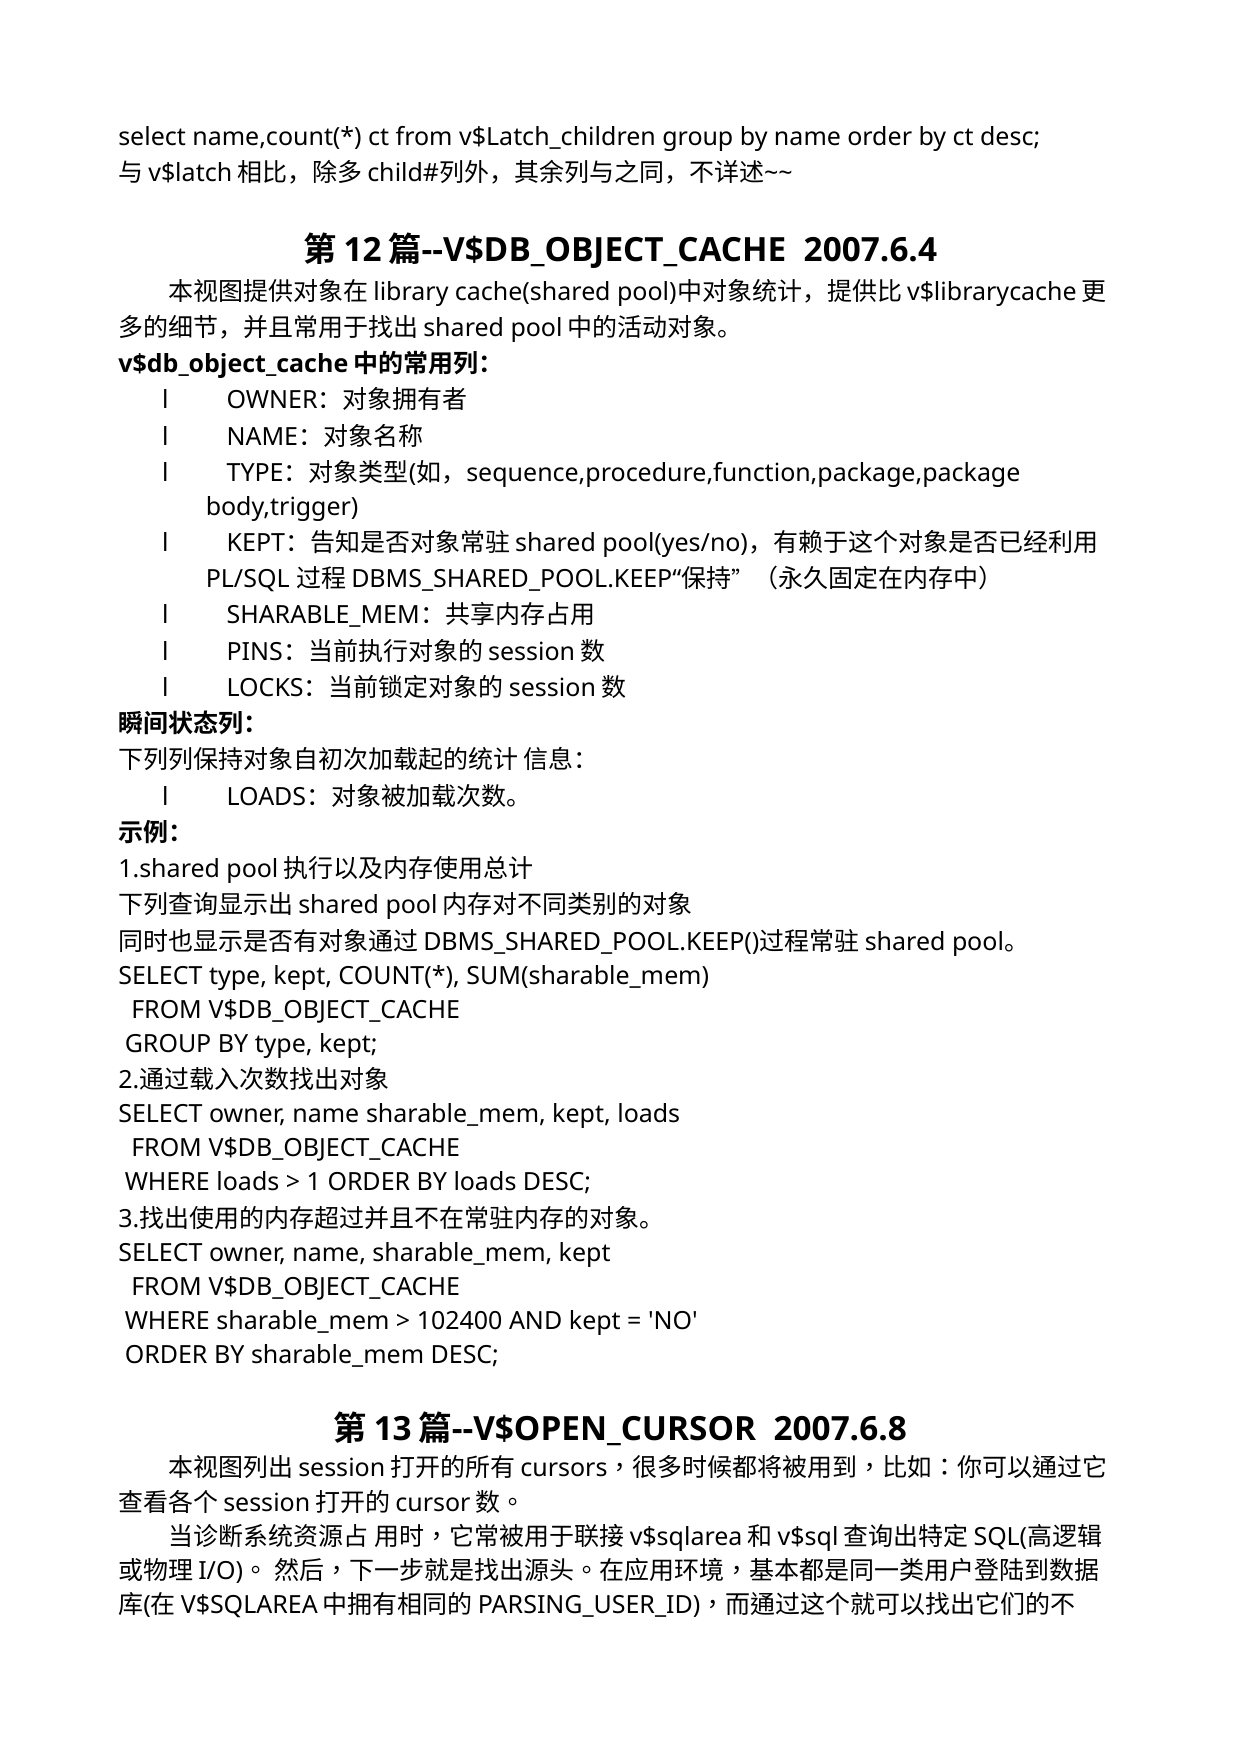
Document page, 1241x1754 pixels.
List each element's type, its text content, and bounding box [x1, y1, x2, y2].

text FROM V$DB_OBJECT_CACHE [118, 1130, 1122, 1164]
text 下列列保持对象自初次加载起的统计 信息： [118, 740, 1122, 776]
text 第12篇--V$DB_OBJECT_CACHE 2007.6.4 [118, 222, 1122, 271]
text FROM V$DB_OBJECT_CACHE [118, 1268, 1122, 1302]
text 同时也显示是否有对象通过DBMS_SHARED_POOL.KEEP()过程常驻shared pool。 [118, 921, 1122, 957]
text v$db_object_cache中的常用列： [118, 343, 1122, 380]
text SELECT owner, name, sharable_mem, kept [118, 1234, 1122, 1268]
text GROUP BY type, kept; [118, 1026, 1122, 1060]
text l LOADS：对象被加载次数。 [162, 776, 1122, 812]
text 瞬间状态列： [118, 704, 1122, 740]
text ORDER BY sharable_mem DESC; [118, 1337, 1122, 1371]
text l SHARABLE_MEM：共享内存占用 [162, 595, 1122, 631]
text 本视图列出session打开的所有cursors，很多时候都将被用到，比如：你可以通过它查看各个session打开的cursor数。 [118, 1450, 1122, 1518]
text 当诊断系统资源占 用时，它常被用于联接v$sqlarea和v$sql查询出特定SQL(高逻辑或物理I/O)。 然后，下一步就是找出源头。在应用环境，基本都是同一类用户登陆到数据库(在V$SQLAREA中拥有相同的PARSING_USER_ID)，而通过这个就可以找出它们的不 [118, 1518, 1122, 1620]
text l OWNER：对象拥有者 [162, 380, 1122, 416]
text 1.shared pool执行以及内存使用总计 [118, 849, 1122, 885]
text 第13篇--V$OPEN_CURSOR 2007.6.8 [118, 1405, 1122, 1450]
text l LOCKS：当前锁定对象的session数 [162, 667, 1122, 704]
text l PINS：当前执行对象的session数 [162, 631, 1122, 667]
text WHERE sharable_mem > 102400 AND kept = 'NO' [118, 1302, 1122, 1337]
text select name,count(*) ct from v$Latch_children group by name order by ct desc; [118, 118, 1122, 152]
text l NAME：对象名称 [162, 416, 1122, 452]
text WHERE loads > 1 ORDER BY loads DESC; [118, 1164, 1122, 1198]
text 示例： [118, 812, 1122, 849]
text SELECT owner, name sharable_mem, kept, loads [118, 1096, 1122, 1130]
text 下列查询显示出shared pool内存对不同类别的对象 [118, 885, 1122, 921]
text 与v$latch相比，除多child#列外，其余列与之同，不详述~~ [118, 152, 1122, 188]
text SELECT type, kept, COUNT(*), SUM(sharable_mem) [118, 957, 1122, 992]
text l KEPT：告知是否对象常驻shared pool(yes/no)，有赖于这个对象是否已经利用PL/SQL 过程DBMS_SHARED_POOL.KEEP“保持”（永久固定在内存中） [162, 522, 1122, 595]
text 3.找出使用的内存超过并且不在常驻内存的对象。 [118, 1198, 1122, 1234]
text l TYPE：对象类型(如，sequence,procedure,function,package,package body,trigger) [162, 452, 1122, 522]
text FROM V$DB_OBJECT_CACHE [118, 992, 1122, 1026]
text 2.通过载入次数找出对象 [118, 1060, 1122, 1096]
text 本视图提供对象在library cache(shared pool)中对象统计，提供比v$librarycache更多的细节，并且常用于找出shared pool中的活动对象。 [118, 271, 1122, 343]
